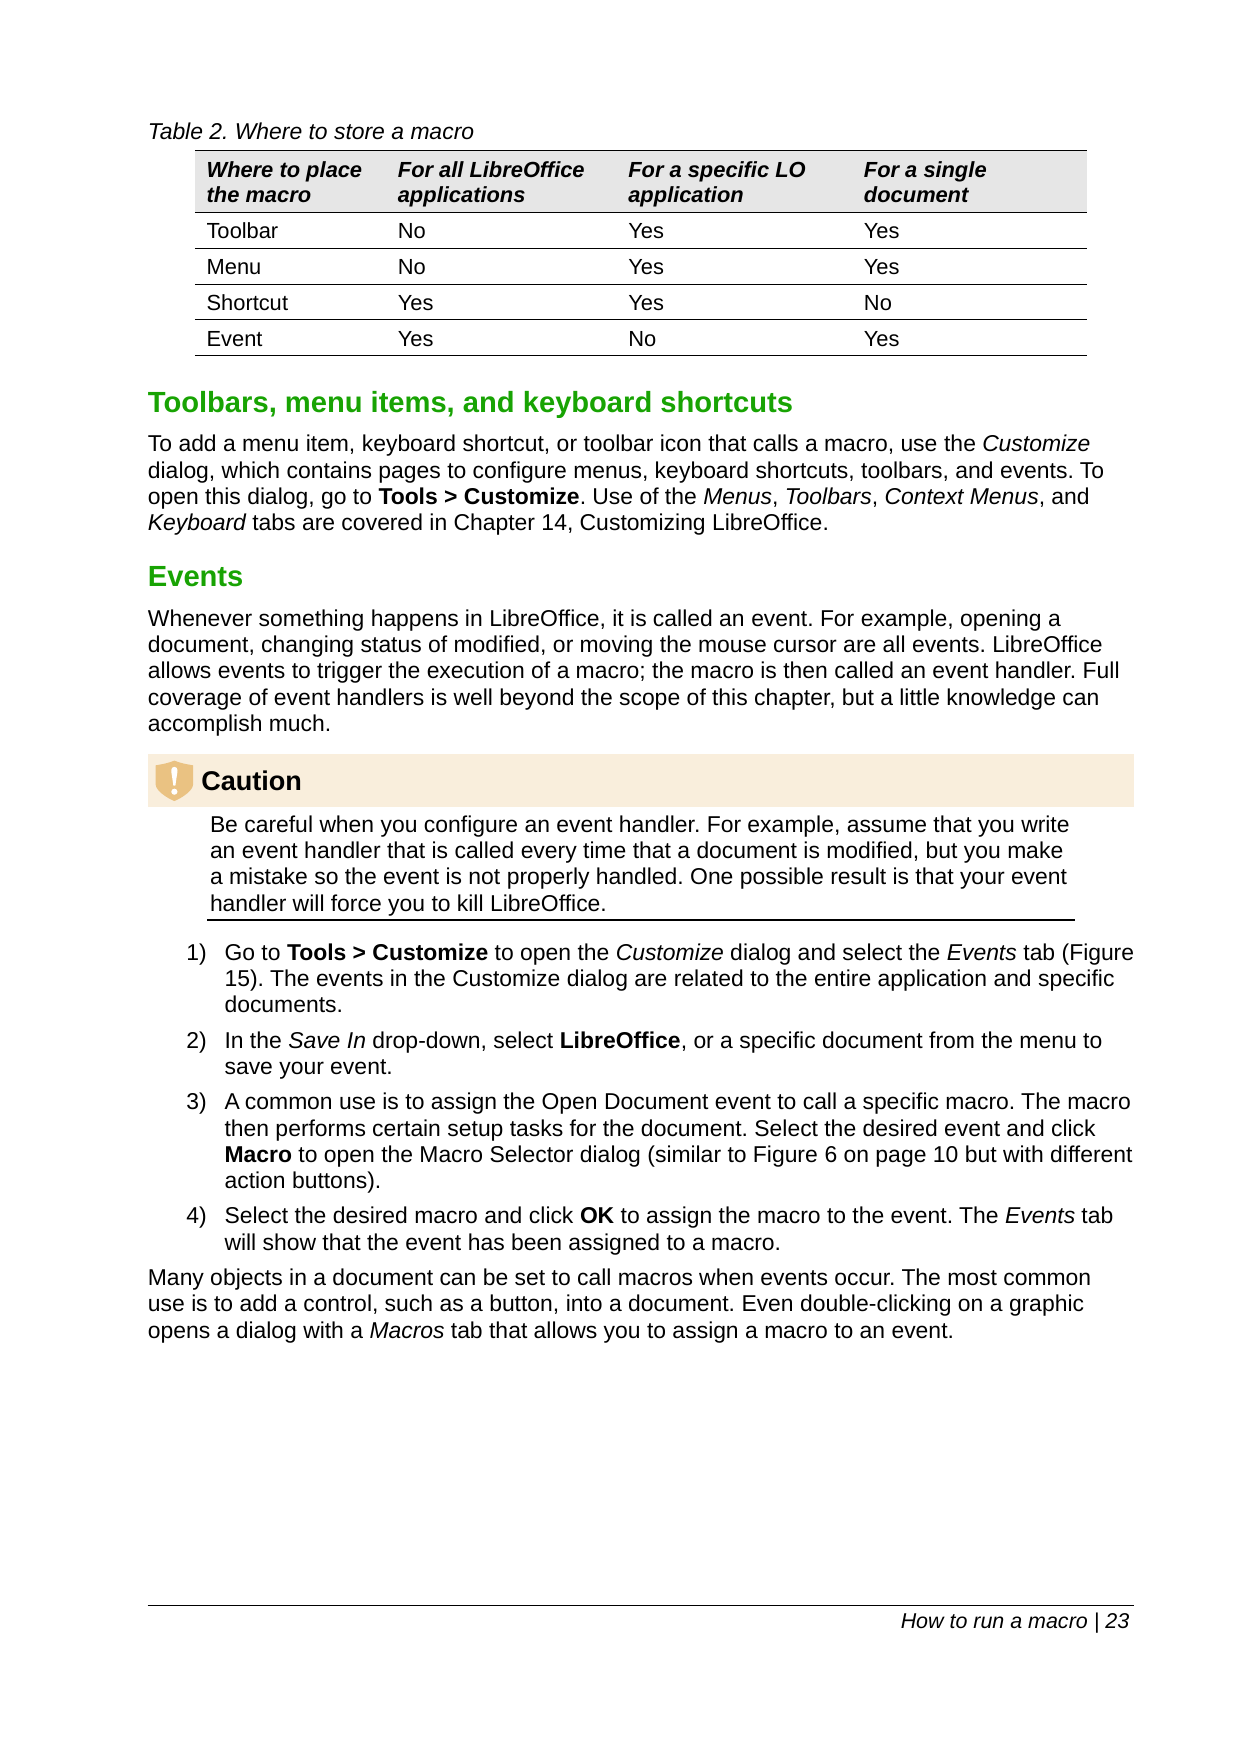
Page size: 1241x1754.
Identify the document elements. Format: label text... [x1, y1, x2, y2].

table_cell Shortcut [195, 285, 386, 319]
table_cell Yes [616, 249, 852, 283]
table_cell Menu [195, 249, 386, 283]
list Select the desired macro and click OK to assign the macro to the event. The Events tab will show that the event has been assigned to a macro. [207, 1202, 1134, 1255]
table_cell Event [195, 320, 386, 355]
table_cell No [852, 285, 1087, 319]
table_header For a single document [852, 151, 1087, 212]
table_cell Yes [852, 249, 1087, 283]
table_cell Yes [616, 285, 852, 319]
table_cell Yes [386, 320, 616, 355]
table_cell No [386, 213, 616, 247]
subtitle Caution [148, 754, 1134, 807]
text Many objects in a document can be set to call macros when events occur. The most common use is to add a control, such as a button, into a document. Even double-clicking on a graphic opens a dialog with a Macros tab that allows you to assign a macro to an event. [148, 1264, 1134, 1343]
table_cell Yes [852, 213, 1087, 247]
list A common use is to assign the Open Document event to call a specific macro. The macro then performs certain setup tasks for the document. Select the desired event and click Macro to open the Macro Selector dialog (similar to Figure 6 on page 10 but with different action buttons). [207, 1088, 1134, 1194]
table_cell Yes [852, 320, 1087, 355]
subtitle Events [148, 559, 1134, 593]
subtitle Toolbars, menu items, and keyboard shortcuts [148, 385, 1134, 418]
table_cell Yes [386, 285, 616, 319]
table_header Where to place the macro [195, 151, 386, 212]
text Be careful when you configure an event handler. For example, assume that you write an event handler that is called every time that a document is modified, but you make a mistake so the event is not properly handled. One possible result is that your event handler will force you to kill LibreOffice. [207, 807, 1075, 919]
list Go to Tools > Customize to open the Customize dialog and select the Events tab (Figure 15). The events in the Customize dialog are related to the entire application and specific documents. [207, 939, 1134, 1018]
list In the Save In drop-down, select LibreOffice, or a specific document from the menu to save your event. [207, 1027, 1134, 1079]
text Table 2. Where to store a macro [148, 118, 1134, 144]
text To add a menu item, keyboard shortcut, or toolbar icon that calls a macro, use the Customize dialog, which contains pages to configure menus, keyboard shortcuts, toolbars, and events. To open this dialog, go to Tools > Customize. Use of the Menus, Toolbars, Context Menus, and Keyboard tabs are covered in Chapter 14, Customizing LibreOffice. [148, 430, 1134, 536]
table_header For all LibreOffice applications [386, 151, 616, 212]
table_header For a specific LO application [616, 151, 852, 212]
text Whenever something happens in LibreOffice, it is called an event. For example, opening a document, changing status of modified, or moving the mouse cursor are all events. LibreOffice allows events to trigger the execution of a macro; the macro is then called an event handler. Full coverage of event handlers is well beyond the scope of this chapter, but a little knowledge can accomplish much. [148, 604, 1134, 736]
table_cell No [616, 320, 852, 355]
table_cell Yes [616, 213, 852, 247]
table_cell No [386, 249, 616, 283]
table_cell Toolbar [195, 213, 386, 247]
